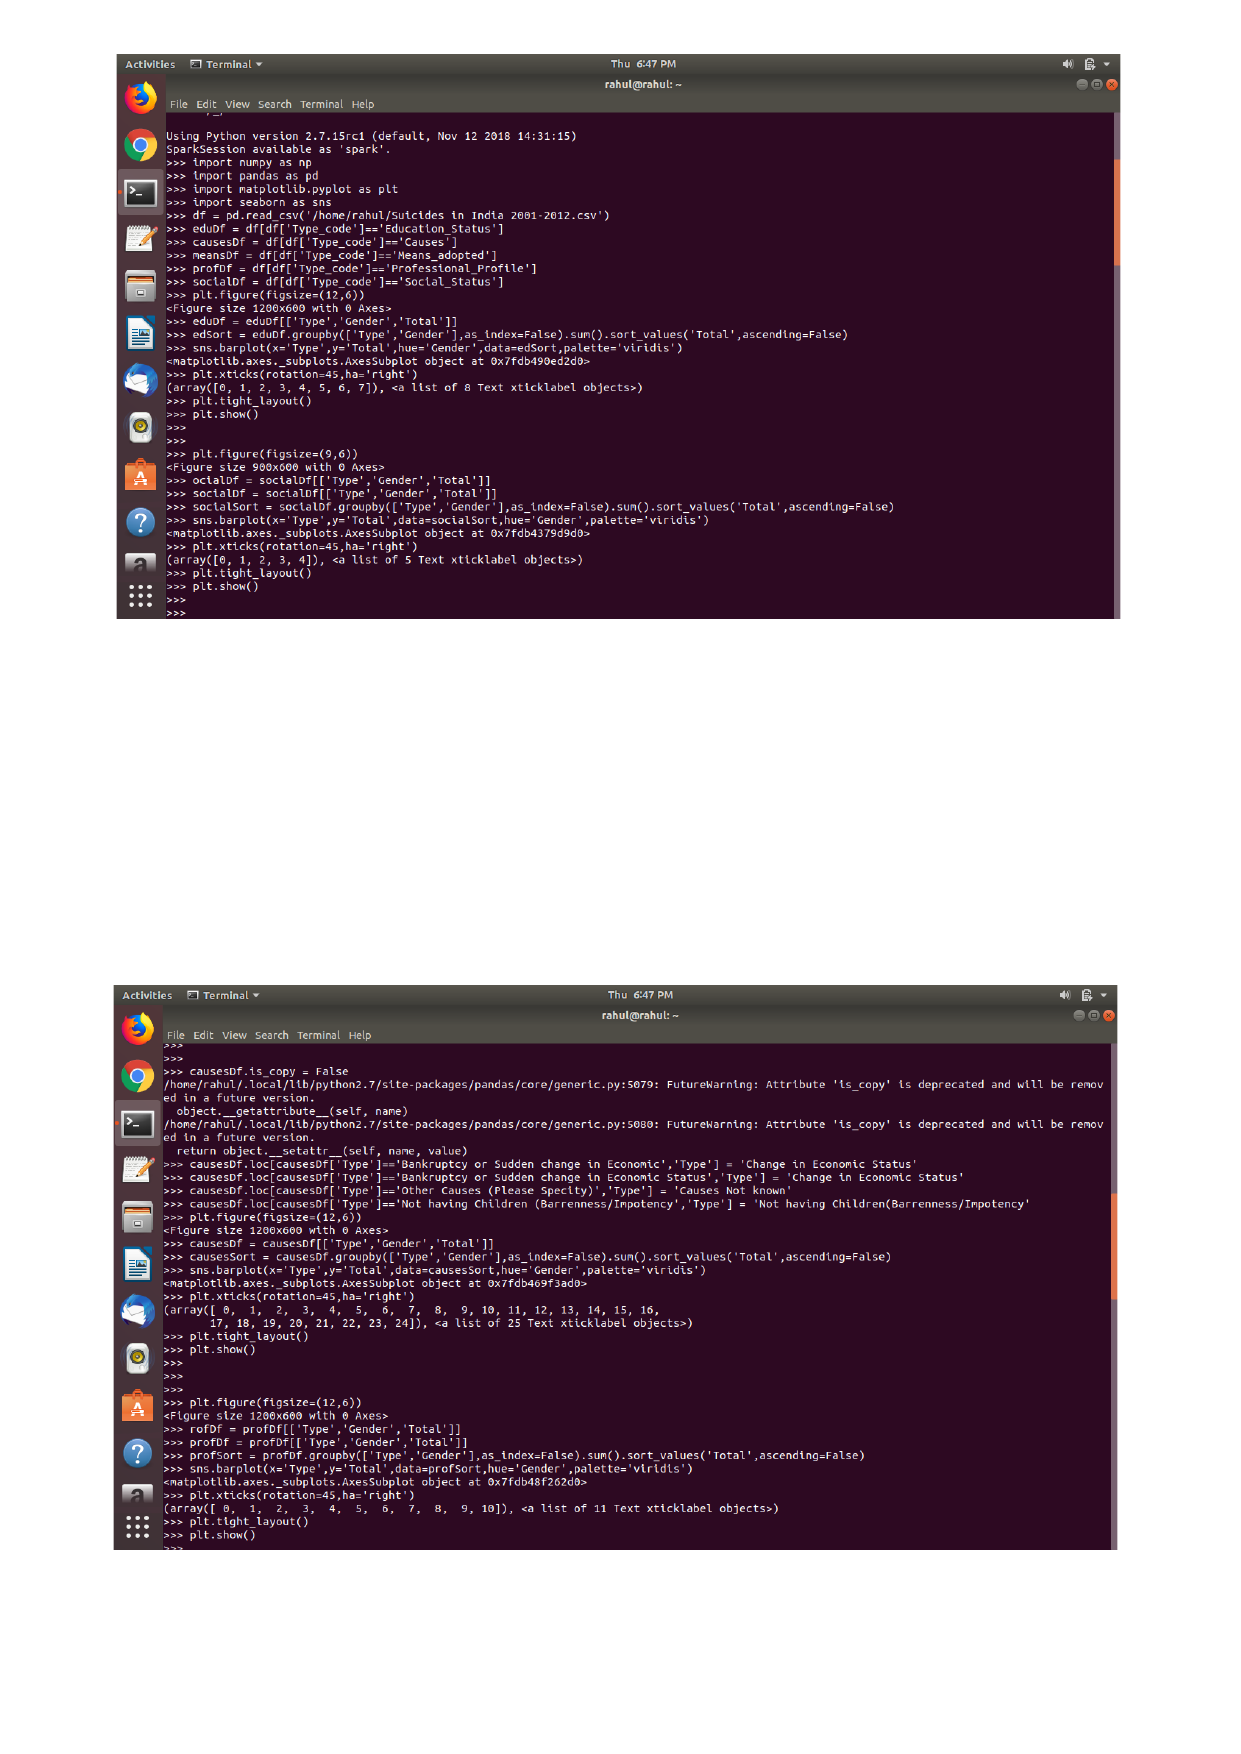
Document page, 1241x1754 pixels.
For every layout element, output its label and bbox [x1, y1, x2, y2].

picture [116, 54, 1121, 619]
picture [113, 985, 1118, 1550]
